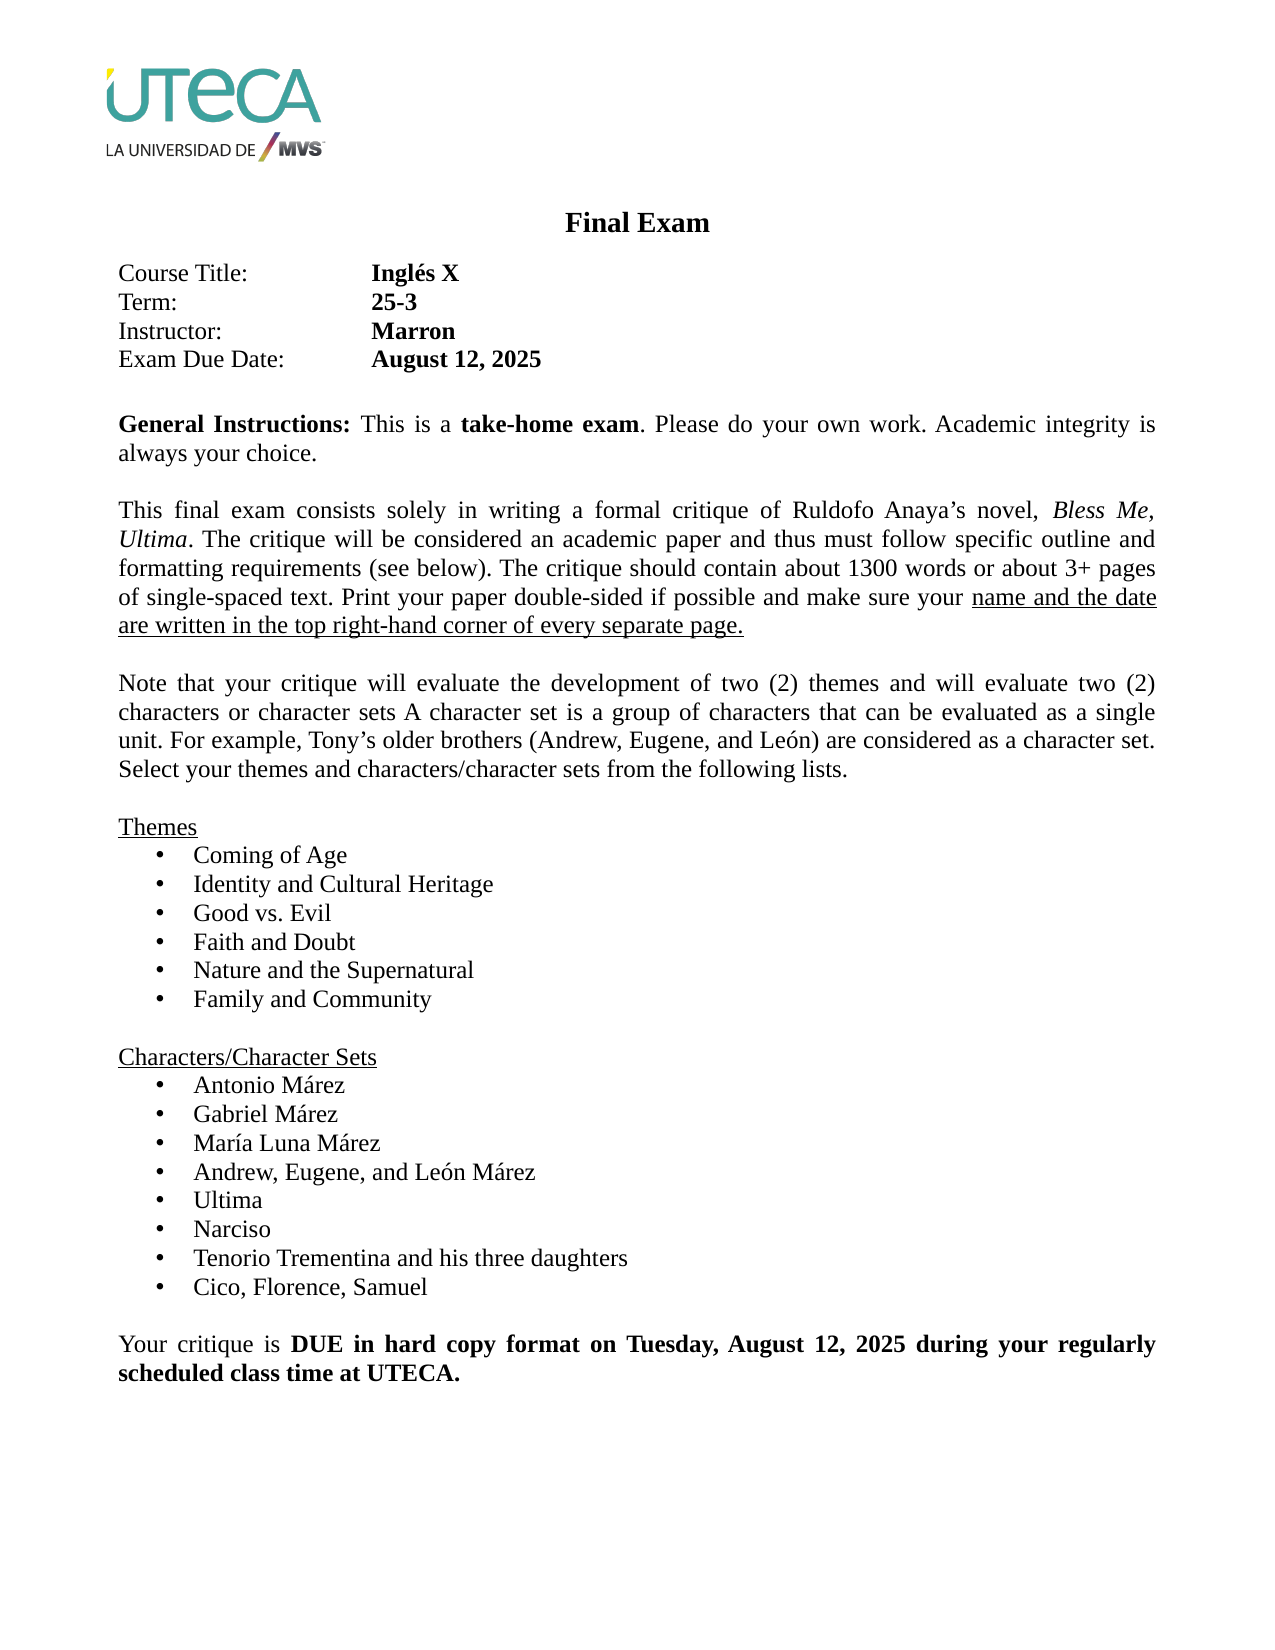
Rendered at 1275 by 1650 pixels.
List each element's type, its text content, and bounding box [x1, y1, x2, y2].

picture [104, 64, 328, 166]
list Narciso [156, 1214, 1157, 1243]
text Themes [118, 812, 1157, 841]
table_cell Instructor: [118, 316, 371, 344]
list Good vs. Evil [156, 898, 1157, 927]
list Identity and Cultural Heritage [156, 869, 1157, 898]
table_cell August 12, 2025 [371, 345, 1157, 381]
list Antonio Márez [156, 1071, 1157, 1099]
text General Instructions: This is a take-home exam. Please do your own work. Academic integrity is always your choice. [118, 409, 1157, 467]
list Coming of Age [156, 841, 1157, 869]
list Andrew, Eugene, and León Márez [156, 1157, 1157, 1186]
table_header Course Title: [118, 258, 371, 287]
list Nature and the Supernatural [156, 956, 1157, 984]
list Ultima [156, 1186, 1157, 1214]
text Note that your critique will evaluate the development of two (2) themes and will evaluate two (2) characters or character sets A character set is a group of characters that can be evaluated as a single unit. For example, Tony’s older brothers (Andrew, Eugene, and León) are considered as a character set. Select your themes and characters/character sets from the following lists. [118, 668, 1157, 783]
text Your critique is DUE in hard copy format on Tuesday, August 12, 2025 during your regularly scheduled class time at UTECA. [118, 1329, 1157, 1387]
table_cell Marron [371, 316, 1157, 344]
table_cell Term: [118, 287, 371, 316]
list Family and Community [156, 984, 1157, 1013]
list Tenorio Trementina and his three daughters [156, 1243, 1157, 1272]
list María Luna Márez [156, 1128, 1157, 1157]
list Faith and Doubt [156, 927, 1157, 956]
table_cell Exam Due Date: [118, 345, 371, 381]
table_cell 25-3 [371, 287, 1157, 316]
list Cico, Florence, Samuel [156, 1272, 1157, 1301]
text This final exam consists solely in writing a formal critique of Ruldofo Anaya’s novel, Bless Me, Ultima. The critique will be considered an academic paper and thus must follow specific outline and formatting requirements (see below). The critique should contain about 1300 words or about 3+ pages of single-spaced text. Print your paper double-sided if possible and make sure your name and the date are written in the top right-hand corner of every separate page. [118, 496, 1157, 639]
text Final Exam [118, 205, 1157, 239]
text Characters/Character Sets [118, 1042, 1157, 1071]
table_header Inglés X [371, 258, 1157, 287]
list Gabriel Márez [156, 1099, 1157, 1128]
